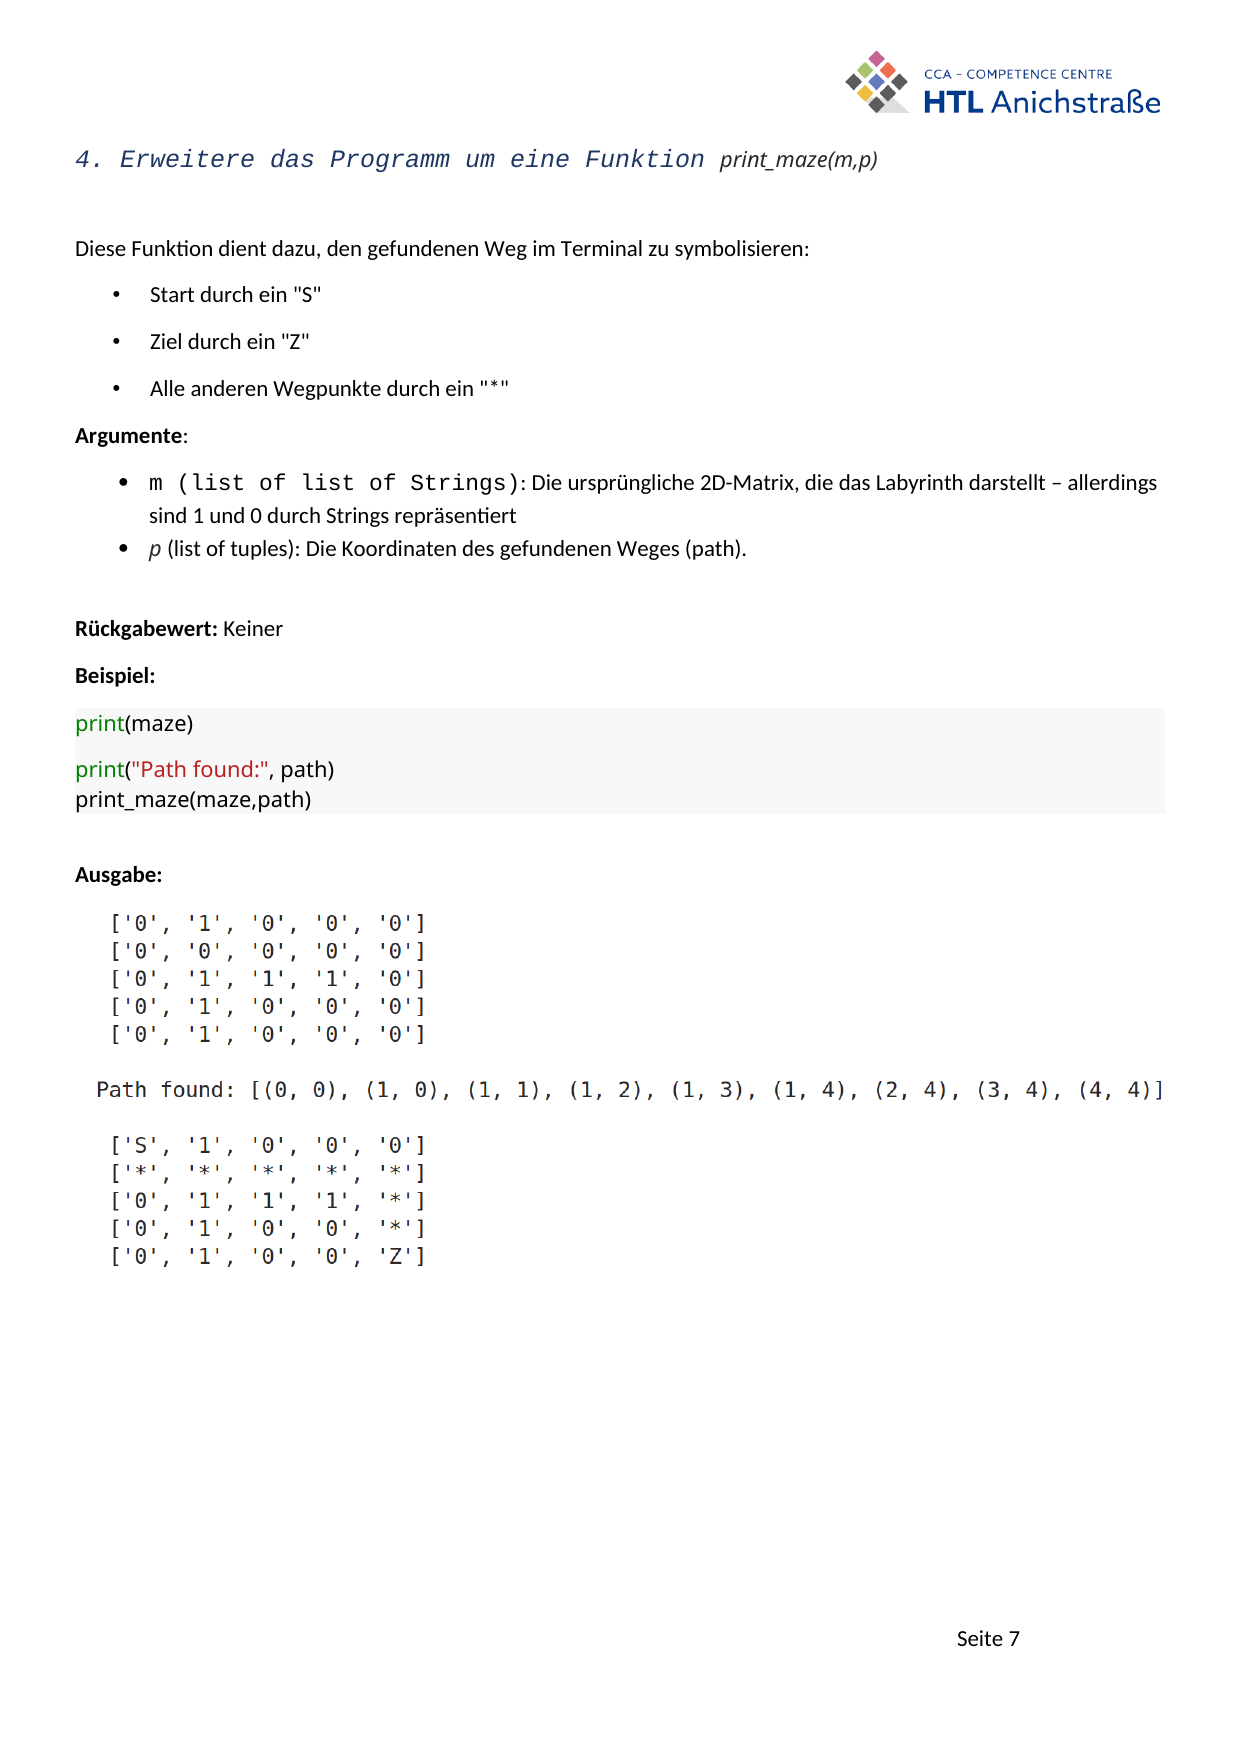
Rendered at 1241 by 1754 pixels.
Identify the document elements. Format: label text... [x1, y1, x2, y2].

list Start durch ein "S" [112, 281, 1165, 309]
text Argumente: [75, 421, 1165, 449]
text print("Path found:", path) [75, 754, 1165, 784]
picture [77, 911, 1168, 1276]
text print_maze(maze,path) [75, 784, 1165, 814]
subtitle 4. Erweitere das Programm um eine Funktion print_maze(m,p) [75, 144, 1165, 174]
list m (list of list of Strings): Die ursprüngliche 2D-Matrix, die das Labyrinth darstellt – allerdings sind 1 und 0 durch Strings repräsentiert [119, 468, 1165, 529]
list p (list of tuples): Die Koordinaten des gefundenen Weges (path). [119, 533, 1165, 563]
text Ausgabe: [75, 861, 1165, 888]
list Ziel durch ein "Z" [112, 327, 1165, 355]
text print(maze) [75, 708, 1165, 737]
list Alle anderen Wegpunkte durch ein "*" [112, 374, 1165, 402]
text Beispiel: [75, 661, 1165, 689]
text Rückgabewert: Keiner [75, 614, 1165, 642]
picture [845, 51, 1161, 113]
text Diese Funktion dient dazu, den gefundenen Weg im Terminal zu symbolisieren: [75, 234, 1165, 262]
